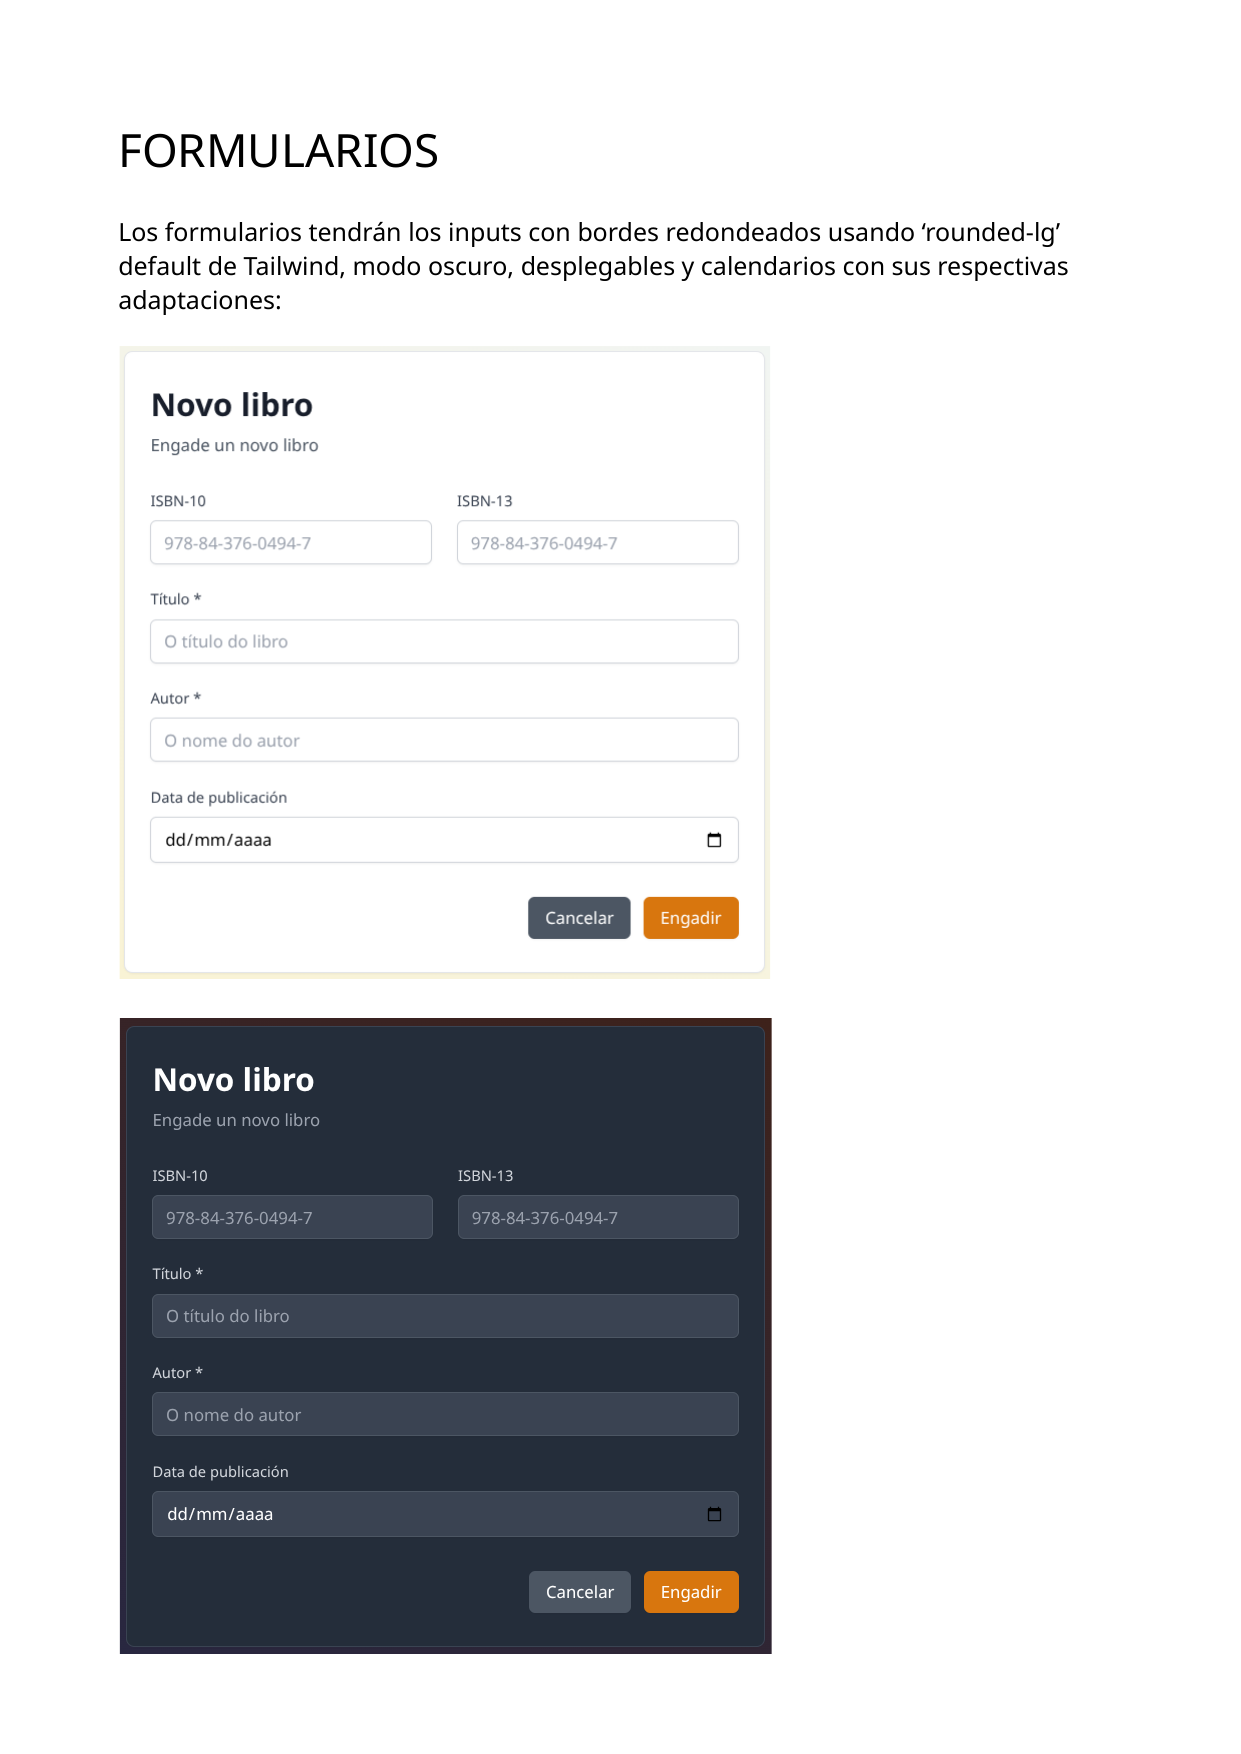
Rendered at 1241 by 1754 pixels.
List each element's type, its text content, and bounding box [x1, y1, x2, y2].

text Los formularios tendrán los inputs con bordes redondeados usando ‘rounded-lg’ default de Tailwind, modo oscuro, desplegables y calendarios con sus respectivas adaptaciones: [118, 214, 1122, 317]
picture [119, 1018, 772, 1654]
text FORMULARIOS [118, 118, 1122, 181]
picture [119, 346, 771, 979]
